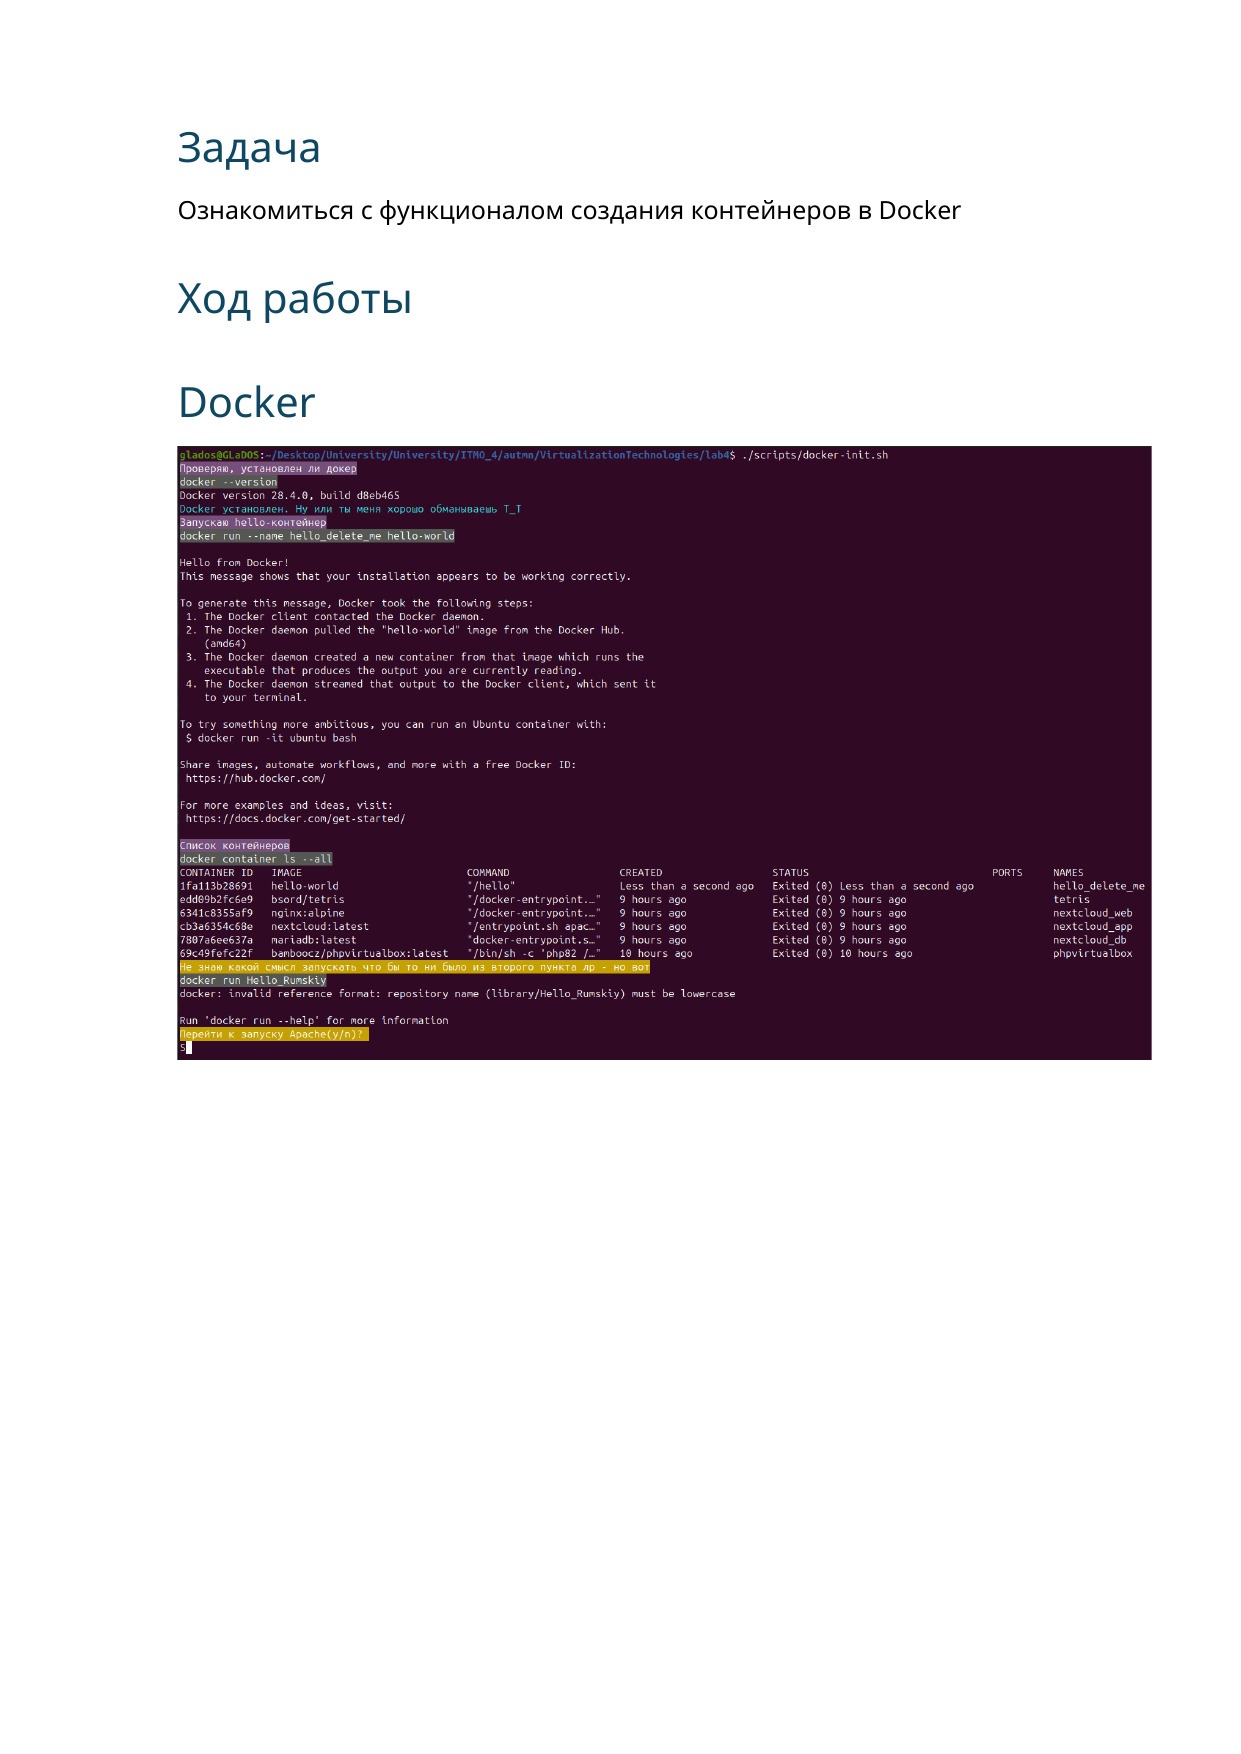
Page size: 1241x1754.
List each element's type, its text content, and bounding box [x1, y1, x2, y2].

subtitle Docker [177, 373, 1152, 429]
subtitle Ход работы [177, 269, 1152, 326]
subtitle Задача [177, 118, 1152, 175]
text Ознакомиться с функционалом создания контейнеров в Docker [177, 192, 1152, 226]
picture [177, 446, 1152, 1060]
